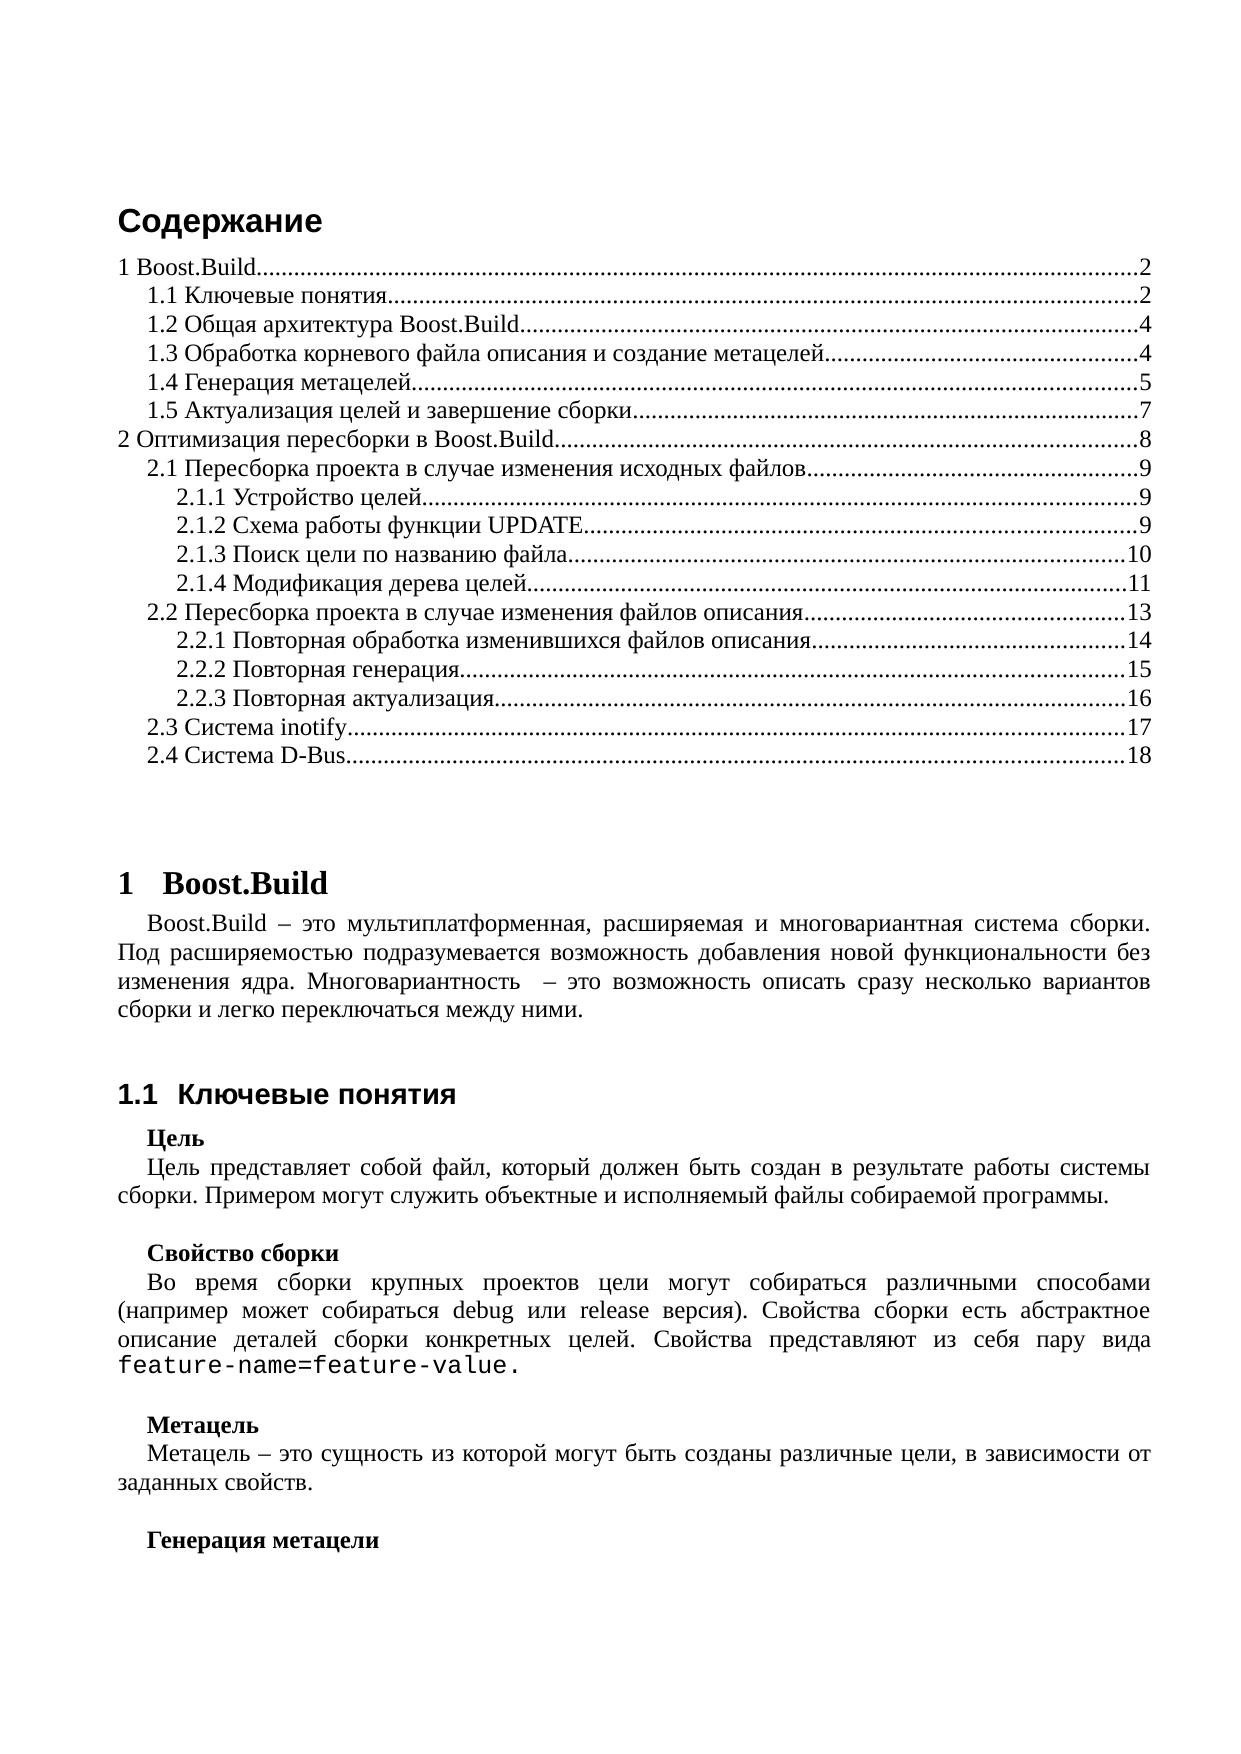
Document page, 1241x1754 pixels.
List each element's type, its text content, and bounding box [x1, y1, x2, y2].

text 2.2.3 Повторная актуализация 16 [176, 683, 1152, 712]
text 1.5 Актуализация целей и завершение сборки 7 [147, 395, 1152, 424]
text Метацель – это сущность из которой могут быть созданы различные цели, в зависимости от заданных свойств. [117, 1398, 1152, 1455]
text Свойство сборки [117, 1197, 1152, 1226]
text 2.1.1 Устройство целей 9 [176, 482, 1152, 510]
text 1.2 Общая архитектура Boost.Build 4 [147, 309, 1152, 338]
text 2.1.2 Схема работы функции UPDATE 9 [176, 510, 1152, 539]
text 1.1 Ключевые понятия 2 [147, 280, 1152, 309]
text 2.2.2 Повторная генерация 15 [176, 654, 1152, 683]
text Во время сборки крупных проектов цели могут собираться различными способами (например может собираться debug или release версия). Свойства сборки есть абстрактное описание деталей сборки конкретных целей. Свойства представляют из себя пару вида feature-name=feature-value. [117, 1226, 1152, 1341]
text 2.2 Пересборка проекта в случае изменения файлов описания 13 [147, 597, 1152, 625]
subtitle Содержание [117, 201, 1152, 239]
text Метацель [117, 1369, 1152, 1398]
text 1 Boost.Build 2 [117, 252, 1152, 280]
text Генерация метацели [117, 1484, 1152, 1513]
subtitle Ключевые понятия [117, 1036, 1152, 1070]
text Генерация метацели – это процесс превращения метацели в цель. [117, 1513, 1152, 1541]
subtitle Boost.Build [117, 839, 1152, 867]
text 1.3 Обработка корневого файла описания и создание метацелей 4 [147, 338, 1152, 367]
text Boost.Build – это мультиплатформенная, расширяемая и многовариантная система сборки. Под расширяемостью подразумевается возможность добавления новой функциональности без изменения ядра. Многовариантность – это возможность описать сразу несколько вариантов сборки и легко переключаться между ними. [117, 867, 1152, 982]
text 1.4 Генерация метацелей 5 [147, 367, 1152, 395]
text 2 Оптимизация пересборки в Boost.Build 8 [117, 424, 1152, 453]
text 2.1 Пересборка проекта в случае изменения исходных файлов 9 [147, 453, 1152, 482]
text Цель [117, 1082, 1152, 1111]
text 2.3 Система inotify 17 [147, 712, 1152, 740]
text Цель представляет собой файл, который должен быть создан в результате работы системы сборки. Примером могут служить объектные и исполняемый файлы собираемой программы. [117, 1111, 1152, 1168]
text 2.1.3 Поиск цели по названию файла 10 [176, 539, 1152, 568]
text 2.1.4 Модификация дерева целей 11 [176, 568, 1152, 597]
text 2.2.1 Повторная обработка изменившихся файлов описания 14 [176, 625, 1152, 654]
text 2.4 Система D-Bus 18 [147, 740, 1152, 769]
